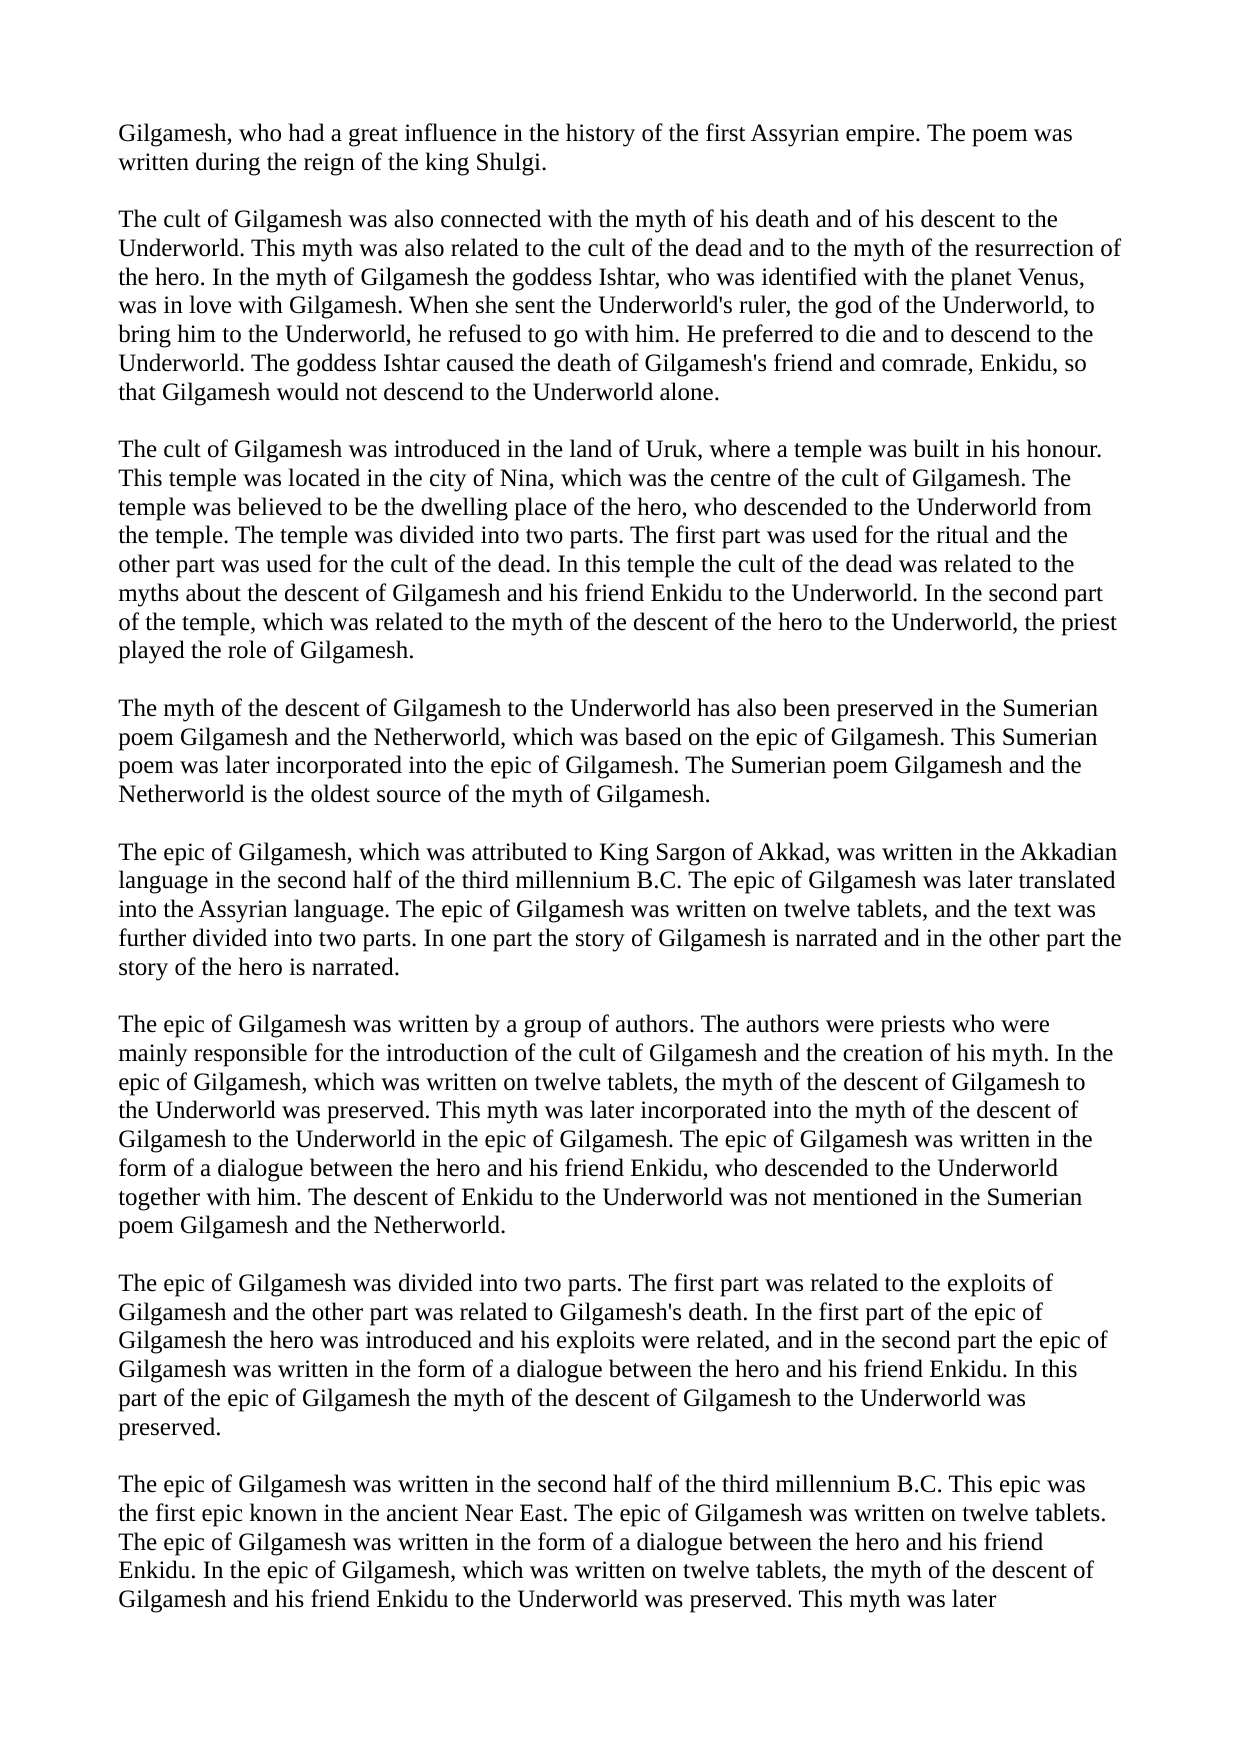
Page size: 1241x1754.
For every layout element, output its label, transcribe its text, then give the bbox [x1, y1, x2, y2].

text The epic of Gilgamesh was written by a group of authors. The authors were priests who were mainly responsible for the introduction of the cult of Gilgamesh and the creation of his myth. In the epic of Gilgamesh, which was written on twelve tablets, the myth of the descent of Gilgamesh to the Underworld was preserved. This myth was later incorporated into the myth of the descent of Gilgamesh to the Underworld in the epic of Gilgamesh. The epic of Gilgamesh was written in the form of a dialogue between the hero and his friend Enkidu, who descended to the Underworld together with him. The descent of Enkidu to the Underworld was not mentioned in the Sumerian poem Gilgamesh and the Netherworld. [118, 1009, 1122, 1239]
text Gilgamesh, who had a great influence in the history of the first Assyrian empire. The poem was written during the reign of the king Shulgi. [118, 118, 1122, 176]
text The epic of Gilgamesh was divided into two parts. The first part was related to the exploits of Gilgamesh and the other part was related to Gilgamesh's death. In the first part of the epic of Gilgamesh the hero was introduced and his exploits were related, and in the second part the epic of Gilgamesh was written in the form of a dialogue between the hero and his friend Enkidu. In this part of the epic of Gilgamesh the myth of the descent of Gilgamesh to the Underworld was preserved. [118, 1268, 1122, 1441]
text The cult of Gilgamesh was also connected with the myth of his death and of his descent to the Underworld. This myth was also related to the cult of the dead and to the myth of the resurrection of the hero. In the myth of Gilgamesh the goddess Ishtar, who was identified with the planet Venus, was in love with Gilgamesh. When she sent the Underworld's ruler, the god of the Underworld, to bring him to the Underworld, he refused to go with him. He preferred to die and to descend to the Underworld. The goddess Ishtar caused the death of Gilgamesh's friend and comrade, Enkidu, so that Gilgamesh would not descend to the Underworld alone. [118, 204, 1122, 406]
text The myth of the descent of Gilgamesh to the Underworld has also been preserved in the Sumerian poem Gilgamesh and the Netherworld, which was based on the epic of Gilgamesh. This Sumerian poem was later incorporated into the epic of Gilgamesh. The Sumerian poem Gilgamesh and the Netherworld is the oldest source of the myth of Gilgamesh. [118, 693, 1122, 808]
text The cult of Gilgamesh was introduced in the land of Uruk, where a temple was built in his honour. This temple was located in the city of Nina, which was the centre of the cult of Gilgamesh. The temple was believed to be the dwelling place of the hero, who descended to the Underworld from the temple. The temple was divided into two parts. The first part was used for the ritual and the other part was used for the cult of the dead. In this temple the cult of the dead was related to the myths about the descent of Gilgamesh and his friend Enkidu to the Underworld. In the second part of the temple, which was related to the myth of the descent of the hero to the Underworld, the priest played the role of Gilgamesh. [118, 434, 1122, 664]
text The epic of Gilgamesh, which was attributed to King Sargon of Akkad, was written in the Akkadian language in the second half of the third millennium B.C. The epic of Gilgamesh was later translated into the Assyrian language. The epic of Gilgamesh was written on twelve tablets, and the text was further divided into two parts. In one part the story of Gilgamesh is narrated and in the other part the story of the hero is narrated. [118, 837, 1122, 981]
text The epic of Gilgamesh was written in the second half of the third millennium B.C. This epic was the first epic known in the ancient Near East. The epic of Gilgamesh was written on twelve tablets. The epic of Gilgamesh was written in the form of a dialogue between the hero and his friend Enkidu. In the epic of Gilgamesh, which was written on twelve tablets, the myth of the descent of Gilgamesh and his friend Enkidu to the Underworld was preserved. This myth was later [118, 1469, 1122, 1613]
